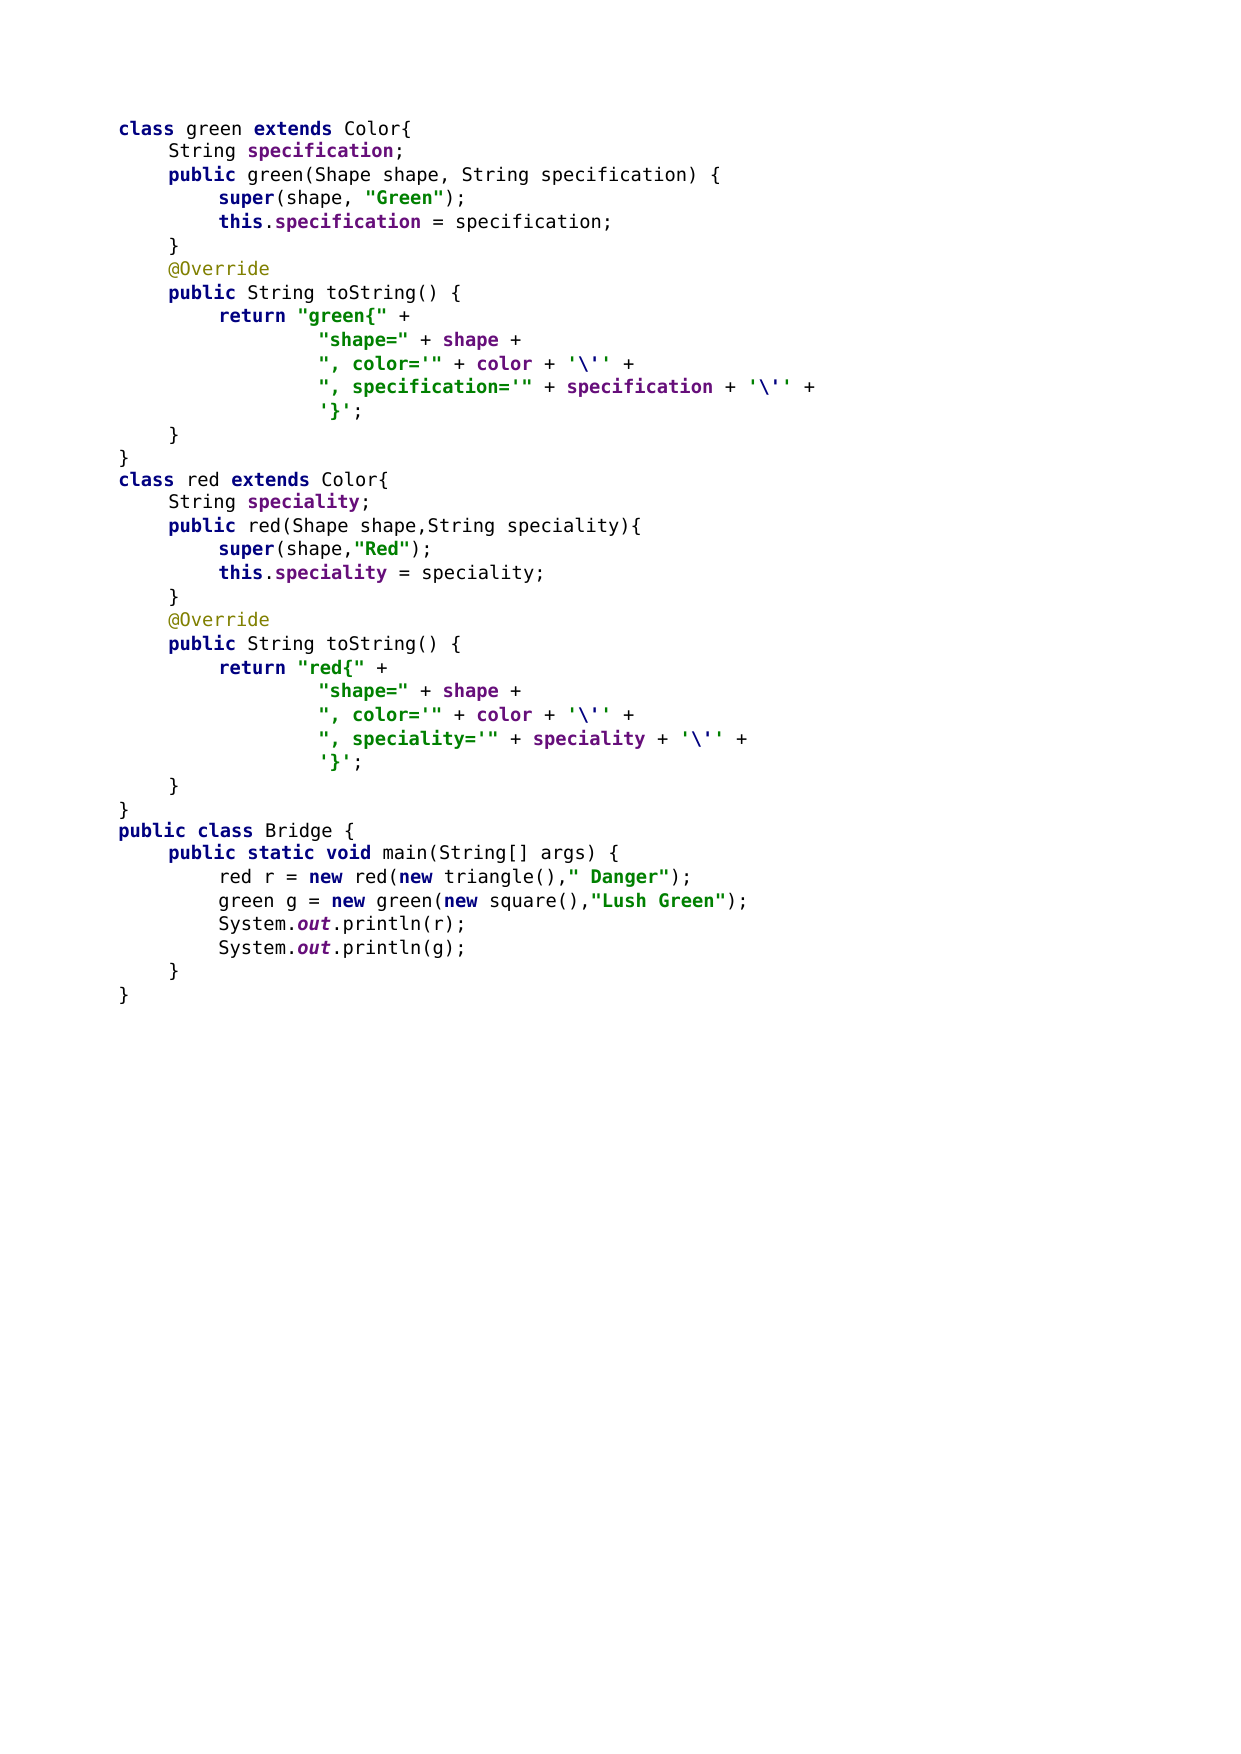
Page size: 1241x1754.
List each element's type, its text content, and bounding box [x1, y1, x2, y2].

text super(shape, "Green"); [118, 187, 1122, 211]
text public String toString() { [118, 282, 1122, 306]
text ", color='" + color + '\'' + [118, 704, 1122, 728]
text } [118, 775, 1122, 798]
text ", specification='" + specification + '\'' + [118, 376, 1122, 400]
text String speciality; [118, 491, 1122, 515]
text ", speciality='" + speciality + '\'' + [118, 728, 1122, 751]
text this.specification = specification; [118, 211, 1122, 234]
text System.out.println(r); [118, 913, 1122, 937]
text public String toString() { [118, 633, 1122, 657]
text return "green{" + [118, 306, 1122, 329]
text '}'; [118, 400, 1122, 424]
text '}'; [118, 751, 1122, 775]
text public green(Shape shape, String specification) { [118, 164, 1122, 187]
text class red extends Color{ [118, 469, 1122, 491]
text } [118, 447, 1122, 469]
text "shape=" + shape + [118, 680, 1122, 704]
text } [118, 586, 1122, 609]
text } [118, 961, 1122, 984]
text public static void main(String[] args) { [118, 842, 1122, 866]
text red r = new red(new triangle()," Danger"); [118, 866, 1122, 889]
text String specification; [118, 140, 1122, 164]
text return "red{" + [118, 657, 1122, 680]
text @Override [118, 258, 1122, 282]
text @Override [118, 609, 1122, 633]
text green g = new green(new square(),"Lush Green"); [118, 889, 1122, 913]
text public class Bridge { [118, 820, 1122, 842]
text class green extends Color{ [118, 118, 1122, 140]
text this.speciality = speciality; [118, 562, 1122, 586]
text ", color='" + color + '\'' + [118, 353, 1122, 376]
text public red(Shape shape,String speciality){ [118, 515, 1122, 538]
text } [118, 798, 1122, 820]
text "shape=" + shape + [118, 329, 1122, 353]
text } [118, 984, 1122, 1006]
text super(shape,"Red"); [118, 538, 1122, 562]
text System.out.println(g); [118, 937, 1122, 961]
text } [118, 234, 1122, 258]
text } [118, 424, 1122, 447]
